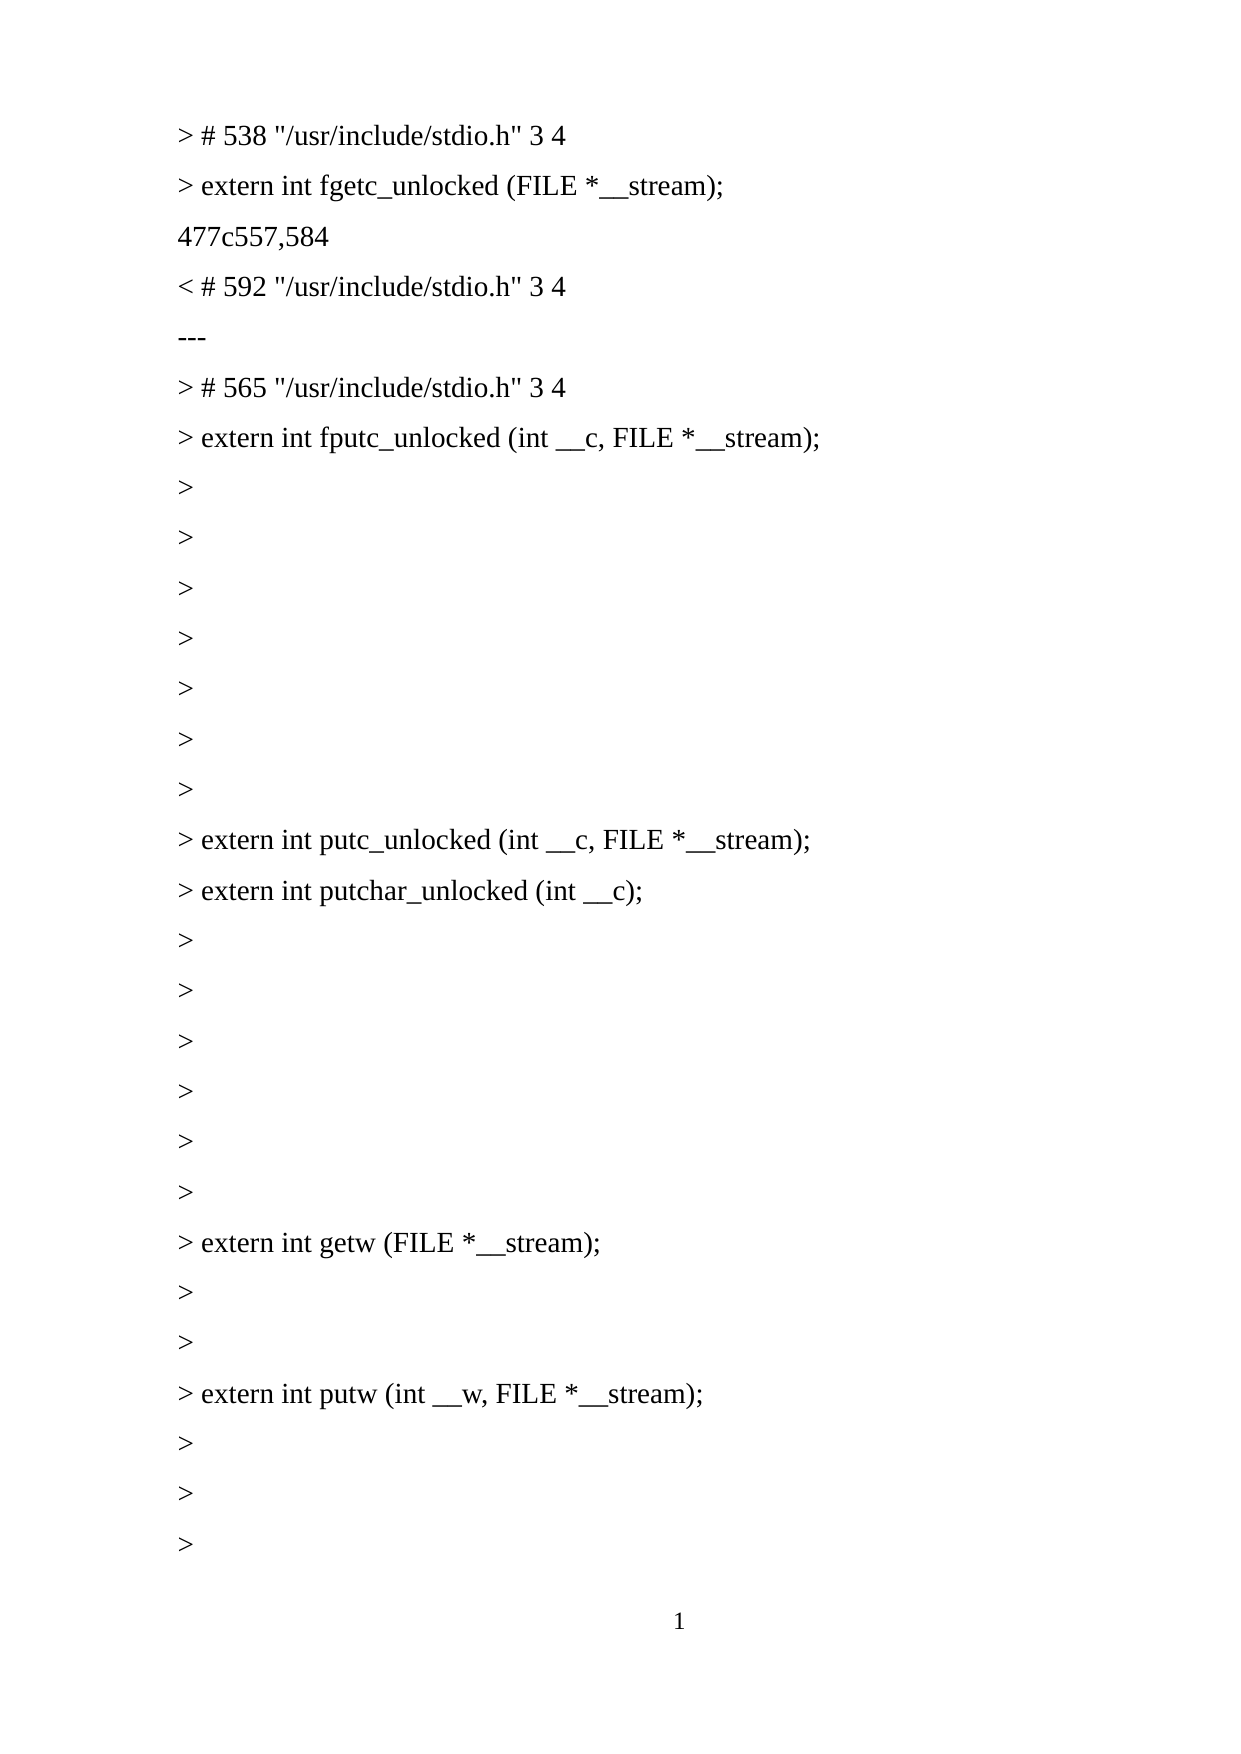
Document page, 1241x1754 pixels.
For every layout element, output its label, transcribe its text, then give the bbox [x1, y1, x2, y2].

text > extern int putw (int __w, FILE *__stream); [177, 1376, 1181, 1409]
text > [177, 1024, 1181, 1057]
text > [177, 1326, 1181, 1359]
text > [177, 621, 1181, 655]
text > [177, 521, 1181, 554]
text > [177, 470, 1181, 504]
text > [177, 1275, 1181, 1309]
text > extern int putchar_unlocked (int __c); [177, 873, 1181, 906]
text < # 592 "/usr/include/stdio.h" 3 4 [177, 269, 1181, 303]
text > extern int fgetc_unlocked (FILE *__stream); [177, 168, 1181, 202]
text > [177, 1477, 1181, 1510]
text > [177, 772, 1181, 806]
text --- [177, 319, 1181, 353]
text > extern int putc_unlocked (int __c, FILE *__stream); [177, 822, 1181, 856]
text > [177, 1124, 1181, 1158]
text > [177, 1426, 1181, 1460]
text > [177, 722, 1181, 755]
text > [177, 973, 1181, 1007]
text > # 538 "/usr/include/stdio.h" 3 4 [177, 118, 1181, 152]
text > [177, 571, 1181, 604]
text 477c557,584 [177, 219, 1181, 252]
text > [177, 1527, 1181, 1560]
text > [177, 672, 1181, 705]
text > [177, 923, 1181, 957]
text > extern int getw (FILE *__stream); [177, 1225, 1181, 1258]
text > extern int fputc_unlocked (int __c, FILE *__stream); [177, 420, 1181, 453]
text > [177, 1175, 1181, 1208]
text > [177, 1074, 1181, 1108]
text > # 565 "/usr/include/stdio.h" 3 4 [177, 370, 1181, 403]
